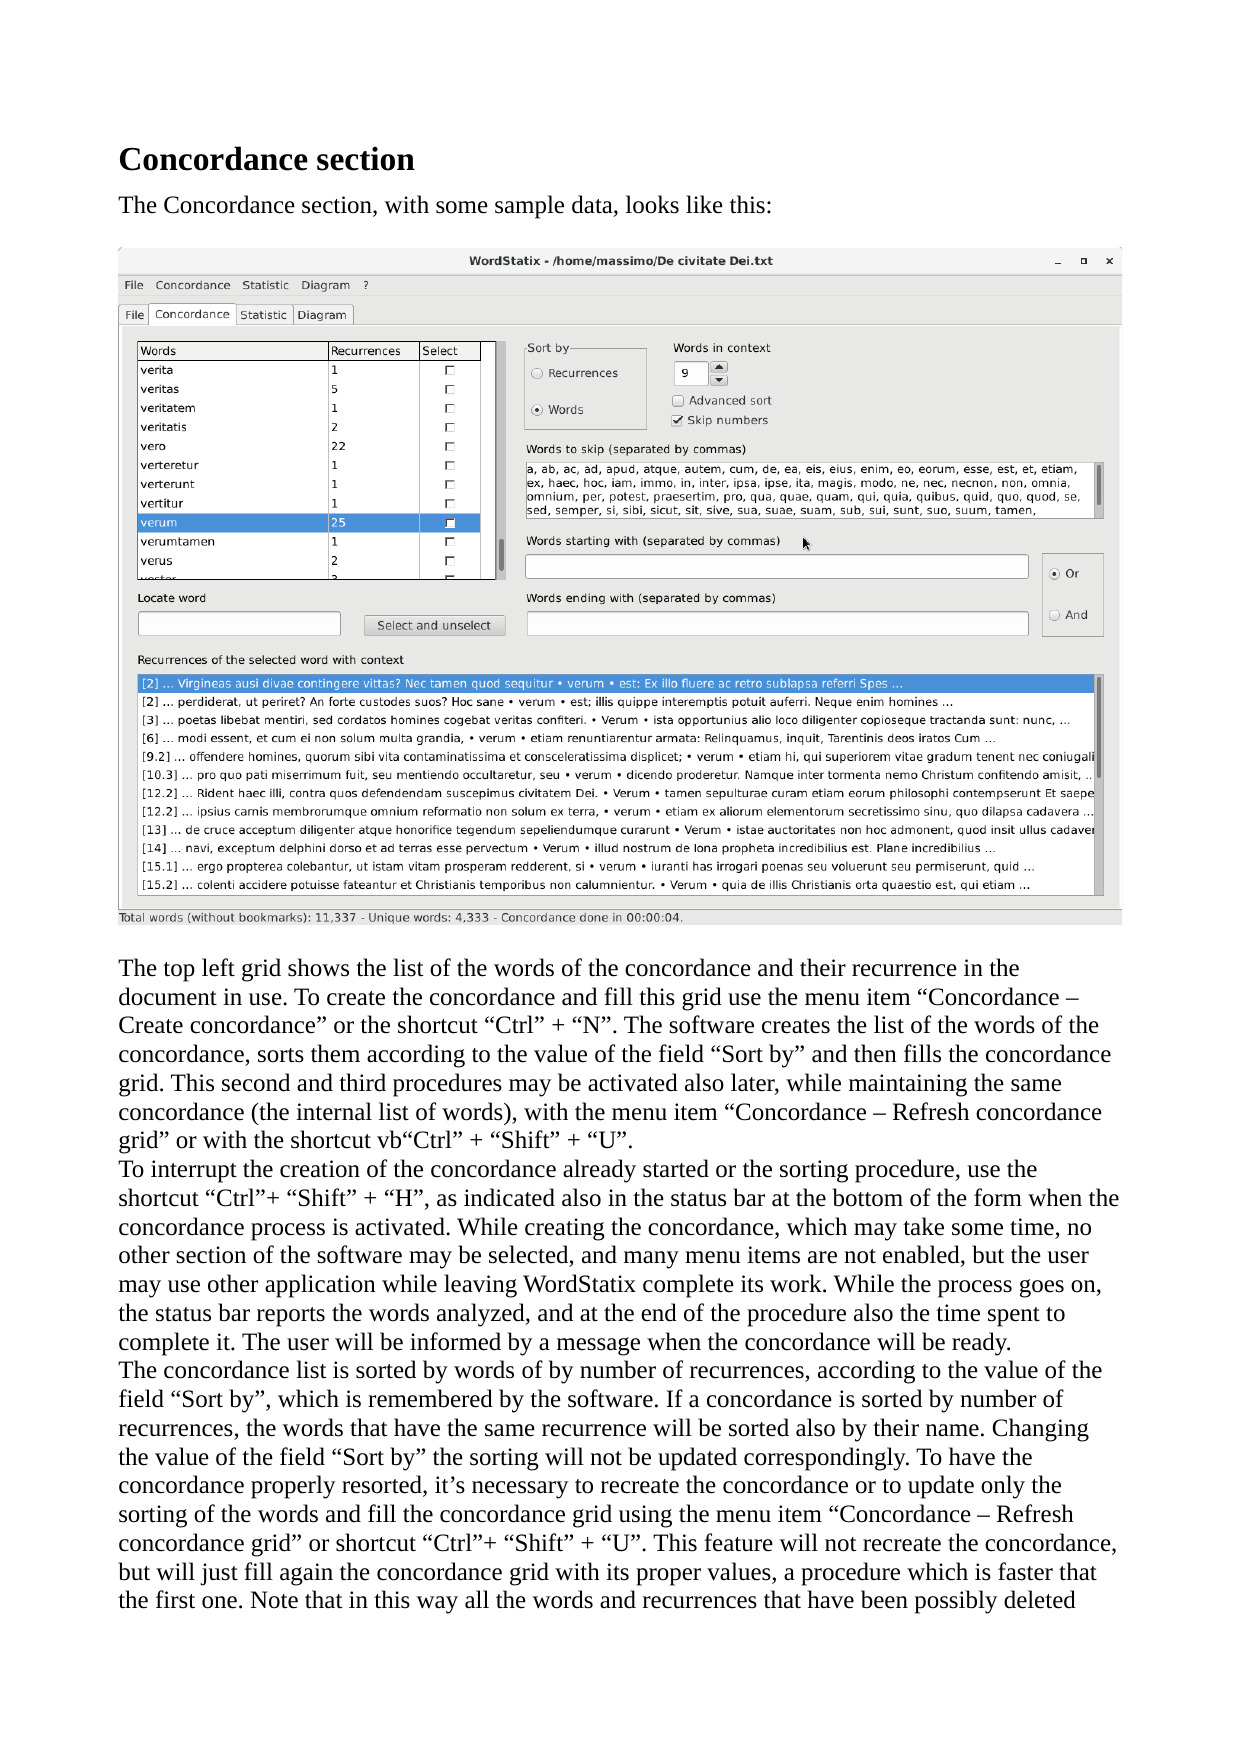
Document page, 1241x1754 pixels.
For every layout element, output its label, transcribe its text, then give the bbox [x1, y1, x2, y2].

text To interrupt the creation of the concordance already started or the sorting procedure, use the shortcut “Ctrl”+ “Shift” + “H”, as indicated also in the status bar at the bottom of the form when the concordance process is activated. While creating the concordance, which may take some time, no other section of the software may be selected, and many menu items are not enabled, but the user may use other application while leaving WordStatix complete its work. While the process goes on, the status bar reports the words analyzed, and at the end of the procedure also the time spent to complete it. The user will be informed by a message when the concordance will be ready. [118, 1154, 1122, 1355]
subtitle Concordance section [118, 139, 1122, 178]
text The top left grid shows the list of the words of the concordance and their recurrence in the document in use. To create the concordance and fill this grid use the menu item “Concordance – Create concordance” or the shortcut “Ctrl” + “N”. The software creates the list of the words of the concordance, sorts them according to the value of the field “Sort by” and then fills the concordance grid. This second and third procedures may be activated also later, while maintaining the same concordance (the internal list of words), with the menu item “Concordance – Refresh concordance grid” or with the shortcut vb“Ctrl” + “Shift” + “U”. [118, 953, 1122, 1154]
picture [118, 247, 1123, 925]
text The Concordance section, with some sample data, looks like this: [118, 190, 1122, 219]
text The concordance list is sorted by words of by number of recurrences, according to the value of the field “Sort by”, which is remembered by the software. If a concordance is sorted by number of recurrences, the words that have the same recurrence will be sorted also by their name. Changing the value of the field “Sort by” the sorting will not be updated correspondingly. To have the concordance properly resorted, it’s necessary to recreate the concordance or to update only the sorting of the words and fill the concordance grid using the menu item “Concordance – Refresh concordance grid” or shortcut “Ctrl”+ “Shift” + “U”. This feature will not recreate the concordance, but will just fill again the concordance grid with its proper values, a procedure which is faster that the first one. Note that in this way all the words and recurrences that have been possibly deleted [118, 1355, 1122, 1614]
